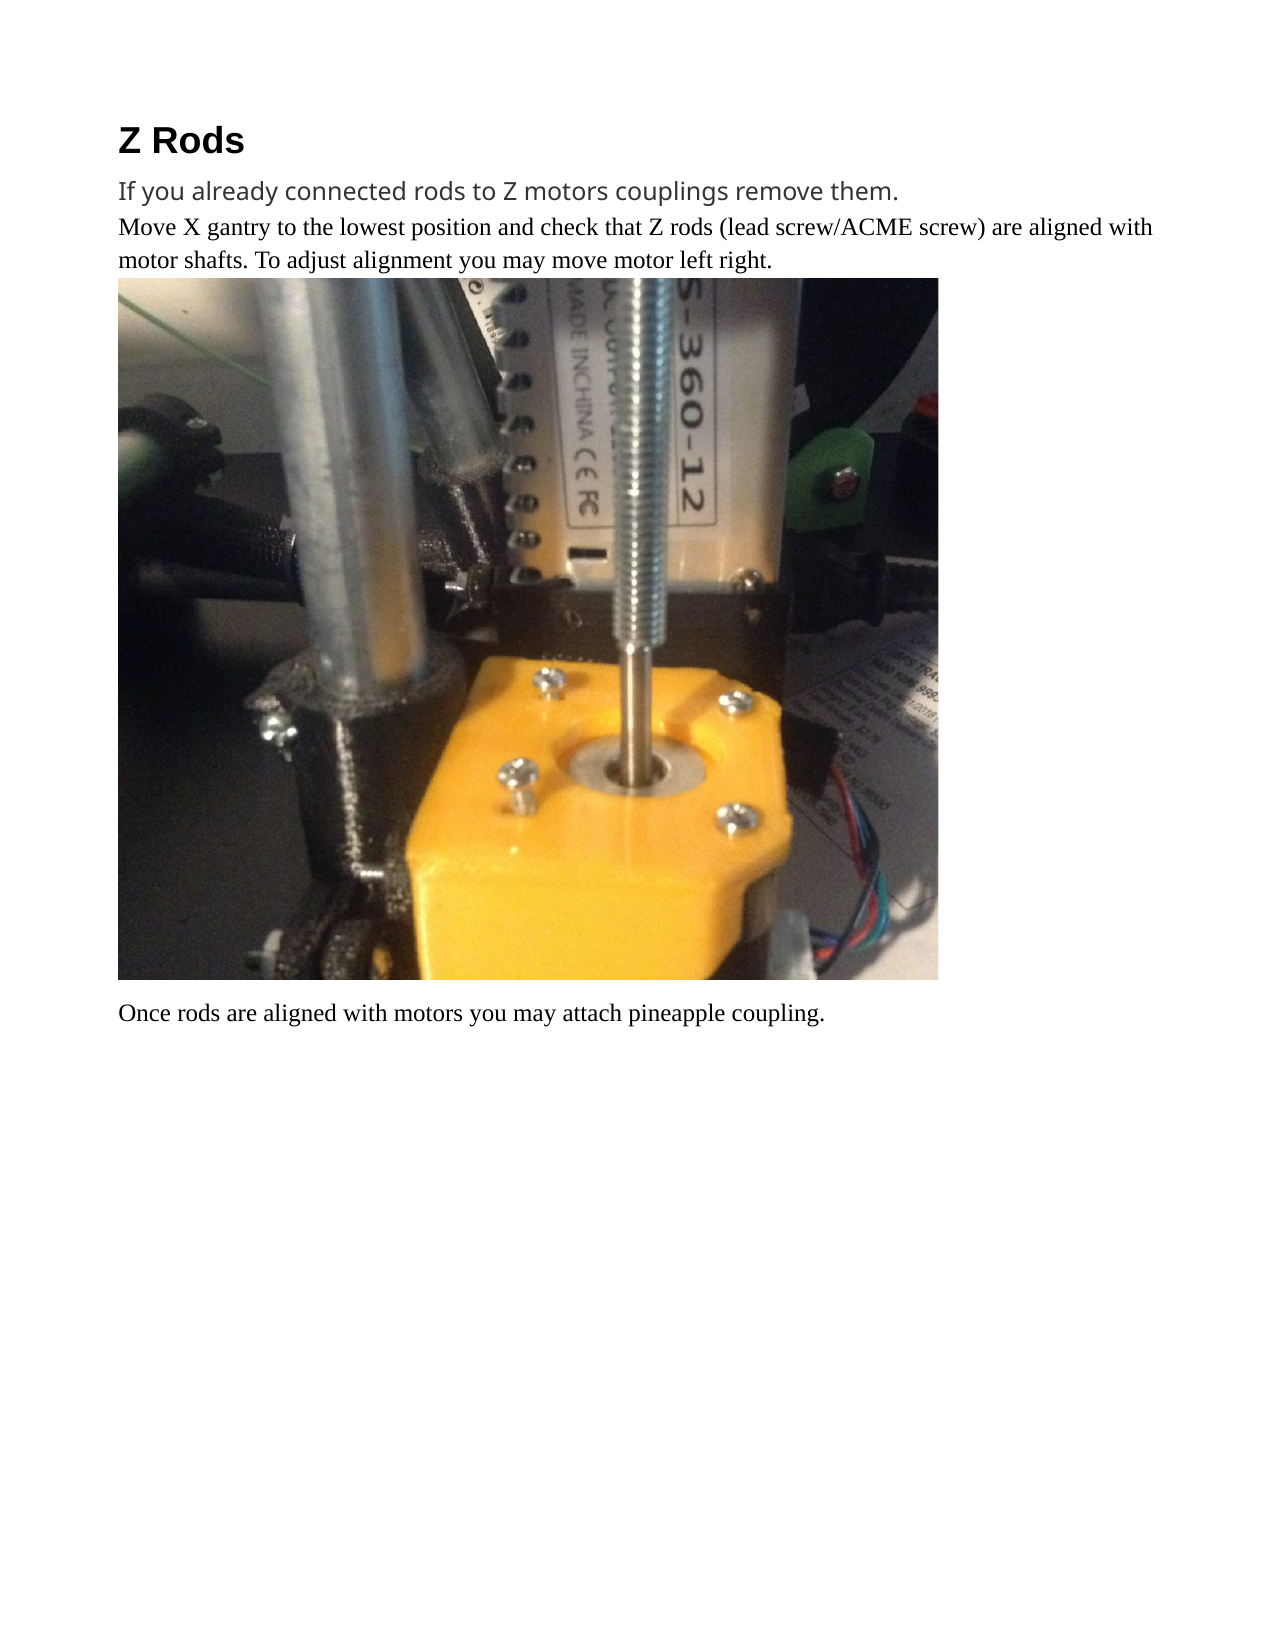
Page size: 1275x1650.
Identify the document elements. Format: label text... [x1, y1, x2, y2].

subtitle Z Rods [118, 118, 1157, 161]
text Once rods are aligned with motors you may attach pineapple coupling. [118, 998, 1157, 1027]
text If you already connected rods to Z motors couplings remove them. Move X gantry to the lowest position and check that Z rods (lead screw/ACME screw) are aligned with motor shafts. To adjust alignment you may move motor left right. [118, 174, 1157, 980]
picture [118, 278, 939, 980]
